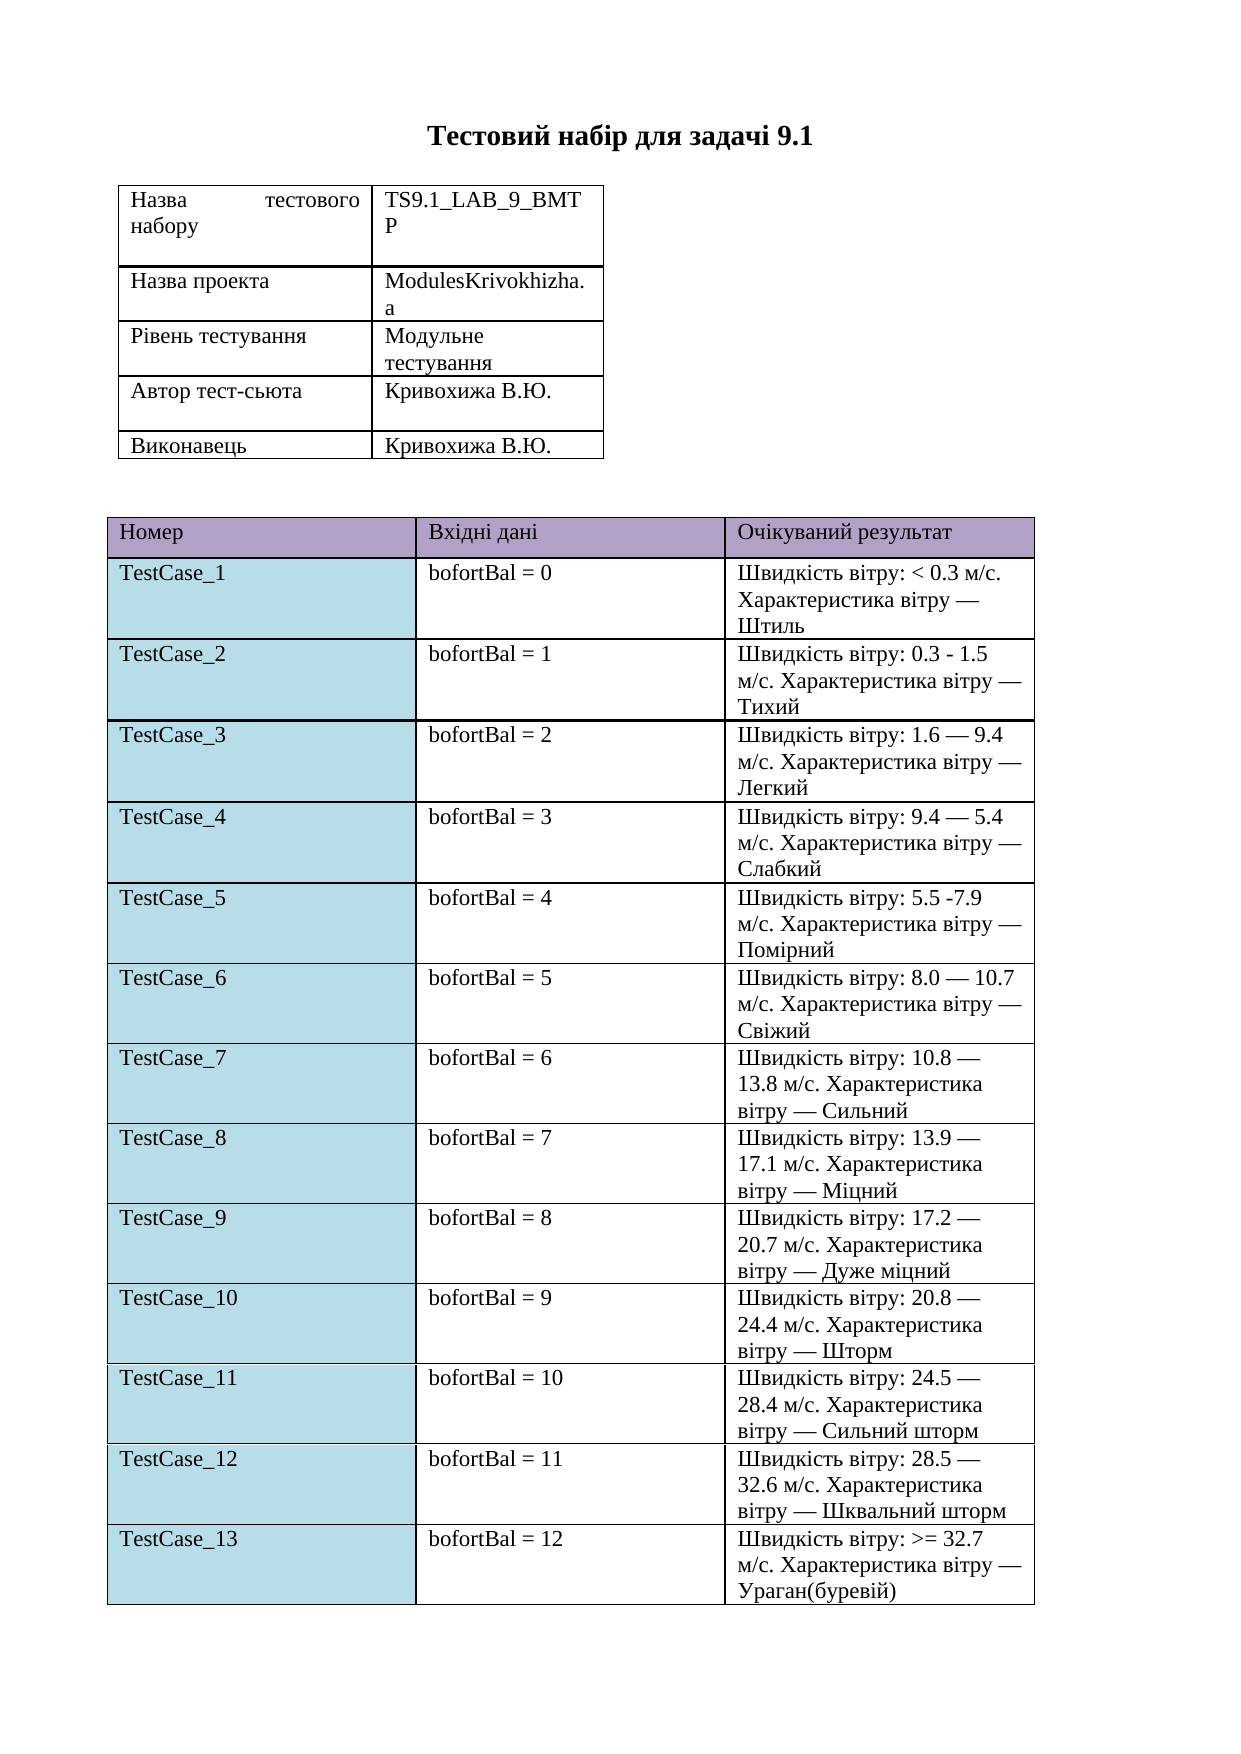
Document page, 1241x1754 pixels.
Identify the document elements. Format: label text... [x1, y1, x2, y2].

table_cell bofortBal = 9 [417, 1284, 724, 1363]
table_header Назва тестового набору [119, 186, 371, 265]
table_cell Швидкість вітру: 0.3 - 1.5 м/c. Характеристика вітру — Тихий [726, 640, 1034, 719]
table_cell Швидкість вітру: 9.4 — 5.4 м/c. Характеристика вітру — Слабкий [726, 803, 1034, 882]
table_cell bofortBal = 11 [417, 1445, 724, 1524]
table_cell bofortBal = 4 [417, 884, 724, 963]
text Тестовий набір для задачі 9.1 [118, 118, 1122, 152]
table_cell Автор тест-сьюта [119, 377, 371, 430]
table_header TS9.1_LAB_9_BMTP [373, 186, 603, 265]
table_cell Назва проекта [119, 268, 371, 320]
table_cell TestCase_9 [108, 1204, 415, 1283]
table_cell Швидкість вітру: 5.5 -7.9 м/c. Характеристика вітру — Помірний [726, 884, 1034, 963]
table_cell Швидкість вітру: 28.5 — 32.6 м/c. Характеристика вітру — Шквальний шторм [726, 1445, 1034, 1524]
table_cell TestCase_1 [108, 559, 415, 638]
table_cell bofortBal = 6 [417, 1044, 724, 1123]
table_cell bofortBal = 8 [417, 1204, 724, 1283]
table_cell TestCase_13 [108, 1525, 415, 1604]
table_cell TestCase_3 [108, 722, 415, 801]
table_cell Швидкість вітру: 17.2 — 20.7 м/c. Характеристика вітру — Дуже міцний [726, 1204, 1034, 1283]
table_cell TestCase_10 [108, 1284, 415, 1363]
table_cell Модульне тестування [373, 322, 603, 375]
table_header Вхідні дані [417, 518, 724, 557]
table_cell bofortBal = 1 [417, 640, 724, 719]
table_cell bofortBal = 10 [417, 1365, 724, 1443]
table_cell ModulesKrivokhizha.a [373, 268, 603, 320]
table_cell TestCase_2 [108, 640, 415, 719]
table_cell Швидкість вітру: < 0.3 м/c. Характеристика вітру — Штиль [726, 559, 1034, 638]
table_cell TestCase_5 [108, 884, 415, 963]
table_cell bofortBal = 0 [417, 559, 724, 638]
table_cell Кривохижа В.Ю. [373, 432, 603, 458]
table_cell Кривохижа В.Ю. [373, 377, 603, 430]
table_cell Виконавець [119, 432, 371, 458]
table_cell TestCase_6 [108, 964, 415, 1043]
table_header Номер [108, 518, 415, 557]
table_cell bofortBal = 7 [417, 1124, 724, 1203]
table_cell bofortBal = 5 [417, 964, 724, 1043]
table_cell TestCase_8 [108, 1124, 415, 1203]
table_cell Швидкість вітру: 10.8 — 13.8 м/c. Характеристика вітру — Сильний [726, 1044, 1034, 1123]
table_cell TestCase_4 [108, 803, 415, 882]
table_cell Швидкість вітру: 8.0 — 10.7 м/c. Характеристика вітру — Свіжий [726, 964, 1034, 1043]
table_cell TestCase_11 [108, 1365, 415, 1443]
table_cell bofortBal = 12 [417, 1525, 724, 1604]
table_cell Швидкість вітру: 13.9 — 17.1 м/c. Характеристика вітру — Міцний [726, 1124, 1034, 1203]
table_cell Швидкість вітру: 1.6 — 9.4 м/c. Характеристика вітру — Легкий [726, 722, 1034, 801]
table_cell bofortBal = 3 [417, 803, 724, 882]
table_header Очікуваний результат [726, 518, 1034, 557]
table_cell Рівень тестування [119, 322, 371, 375]
table_cell TestCase_7 [108, 1044, 415, 1123]
table_cell bofortBal = 2 [417, 722, 724, 801]
table_cell Швидкість вітру: >= 32.7 м/c. Характеристика вітру — Ураган(буревій) [726, 1525, 1034, 1604]
table_cell TestCase_12 [108, 1445, 415, 1524]
table_cell Швидкість вітру: 24.5 — 28.4 м/c. Характеристика вітру — Сильний шторм [726, 1365, 1034, 1443]
table_cell Швидкість вітру: 20.8 — 24.4 м/c. Характеристика вітру — Шторм [726, 1284, 1034, 1363]
